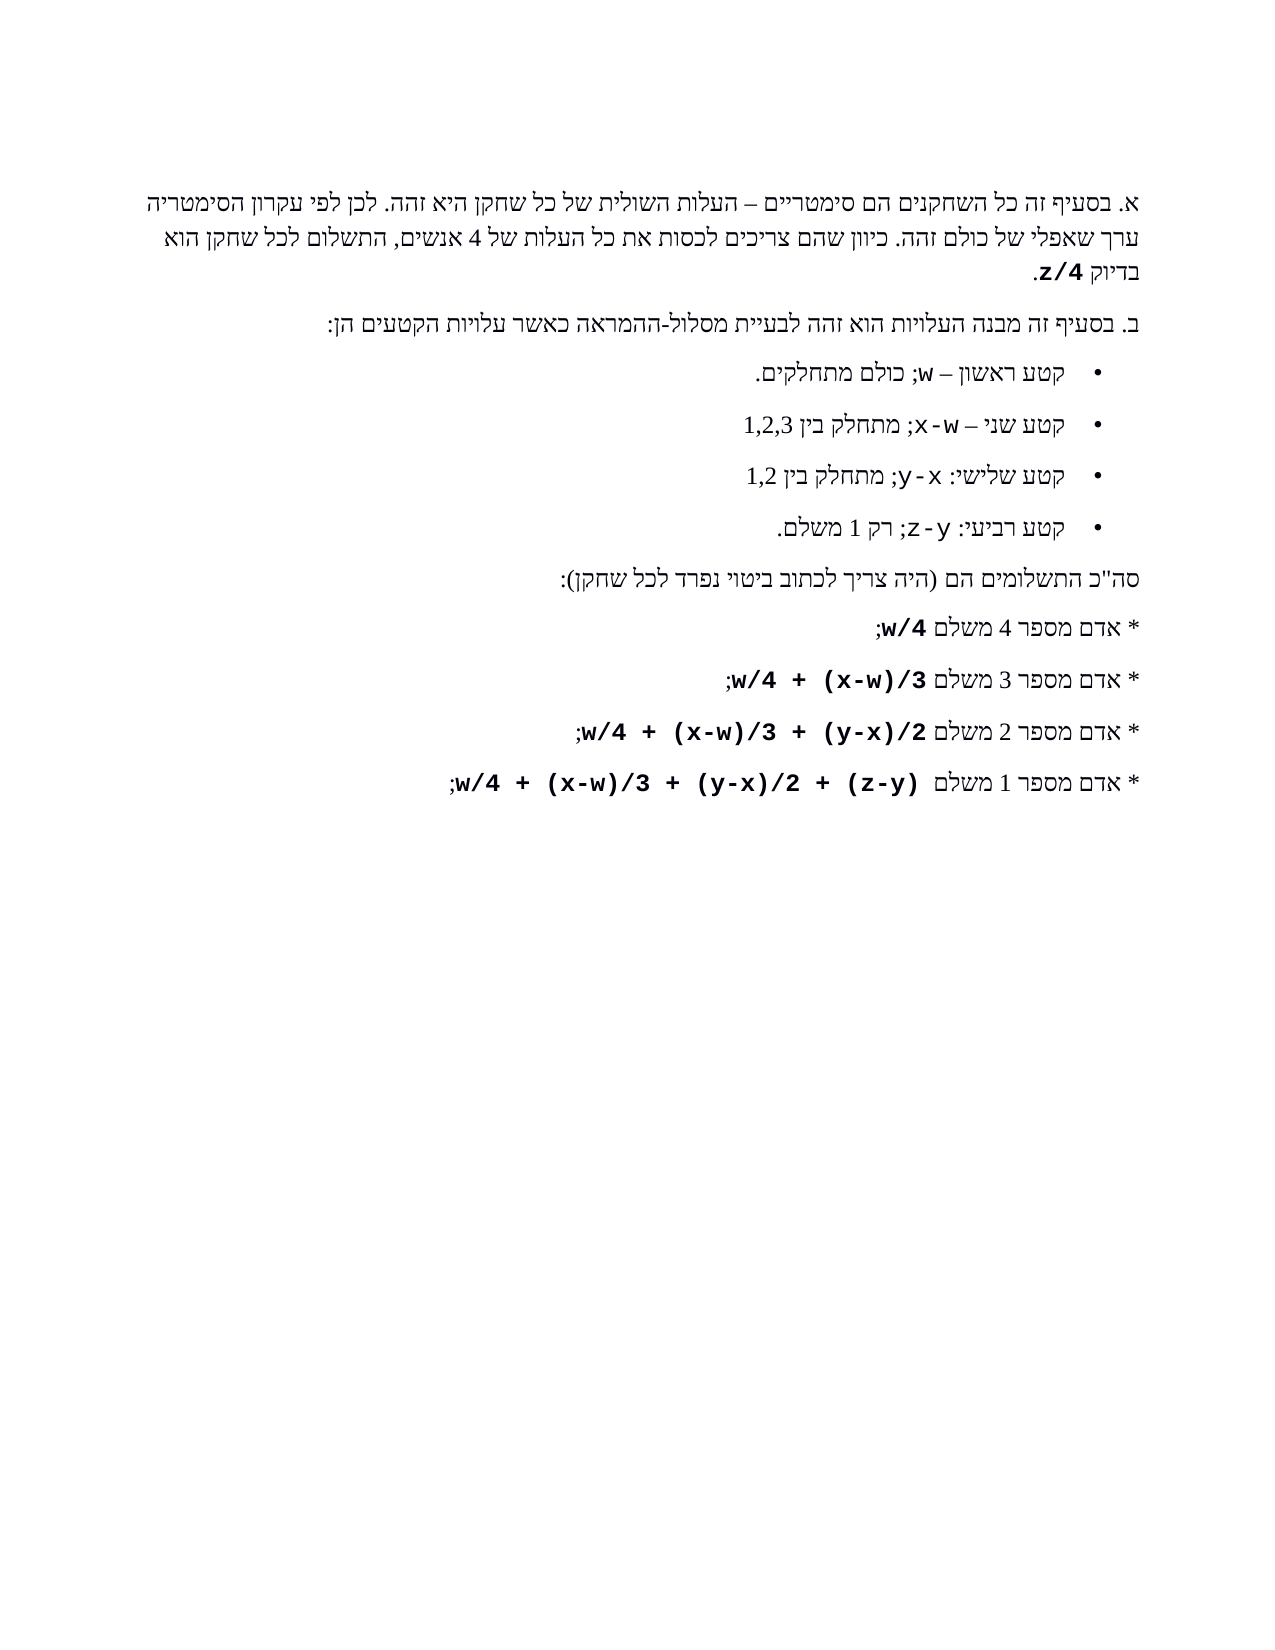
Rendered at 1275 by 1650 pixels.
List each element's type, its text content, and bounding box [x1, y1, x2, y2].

text * אדם מספר 3 משלם w/4 + (x-w)/3; [135, 665, 1140, 696]
text סה"כ התשלומים הם (היה צריך לכתוב ביטוי נפרד לכל שחקן): [135, 564, 1140, 593]
list קטע ראשון – w; כולם מתחלקים. [135, 358, 1102, 389]
text * אדם מספר 1 משלם w/4 + (x-w)/3 + (y-x)/2 + (z-y); [135, 768, 1140, 799]
text * אדם מספר 2 משלם w/4 + (x-w)/3 + (y-x)/2; [135, 717, 1140, 747]
text א. בסעיף זה כל השחקנים הם סימטריים – העלות השולית של כל שחקן היא זהה. לכן לפי עקרון הסימטריה ערך שאפלי של כולם זהה. כיוון שהם צריכים לכסות את כל העלות של 4 אנשים, התשלום לכל שחקן הוא בדיוק z/4. [135, 188, 1140, 288]
list קטע רביעי: z-y; רק 1 משלם. [135, 513, 1102, 544]
text * אדם מספר 4 משלם w/4; [135, 613, 1140, 644]
list קטע שני – x-w; מתחלק בין 1,2,3 [135, 410, 1102, 441]
list קטע שלישי: y-x; מתחלק בין 1,2 [135, 461, 1102, 492]
text ב. בסעיף זה מבנה העלויות הוא זהה לבעיית מסלול-ההמראה כאשר עלויות הקטעים הן: [135, 309, 1140, 338]
